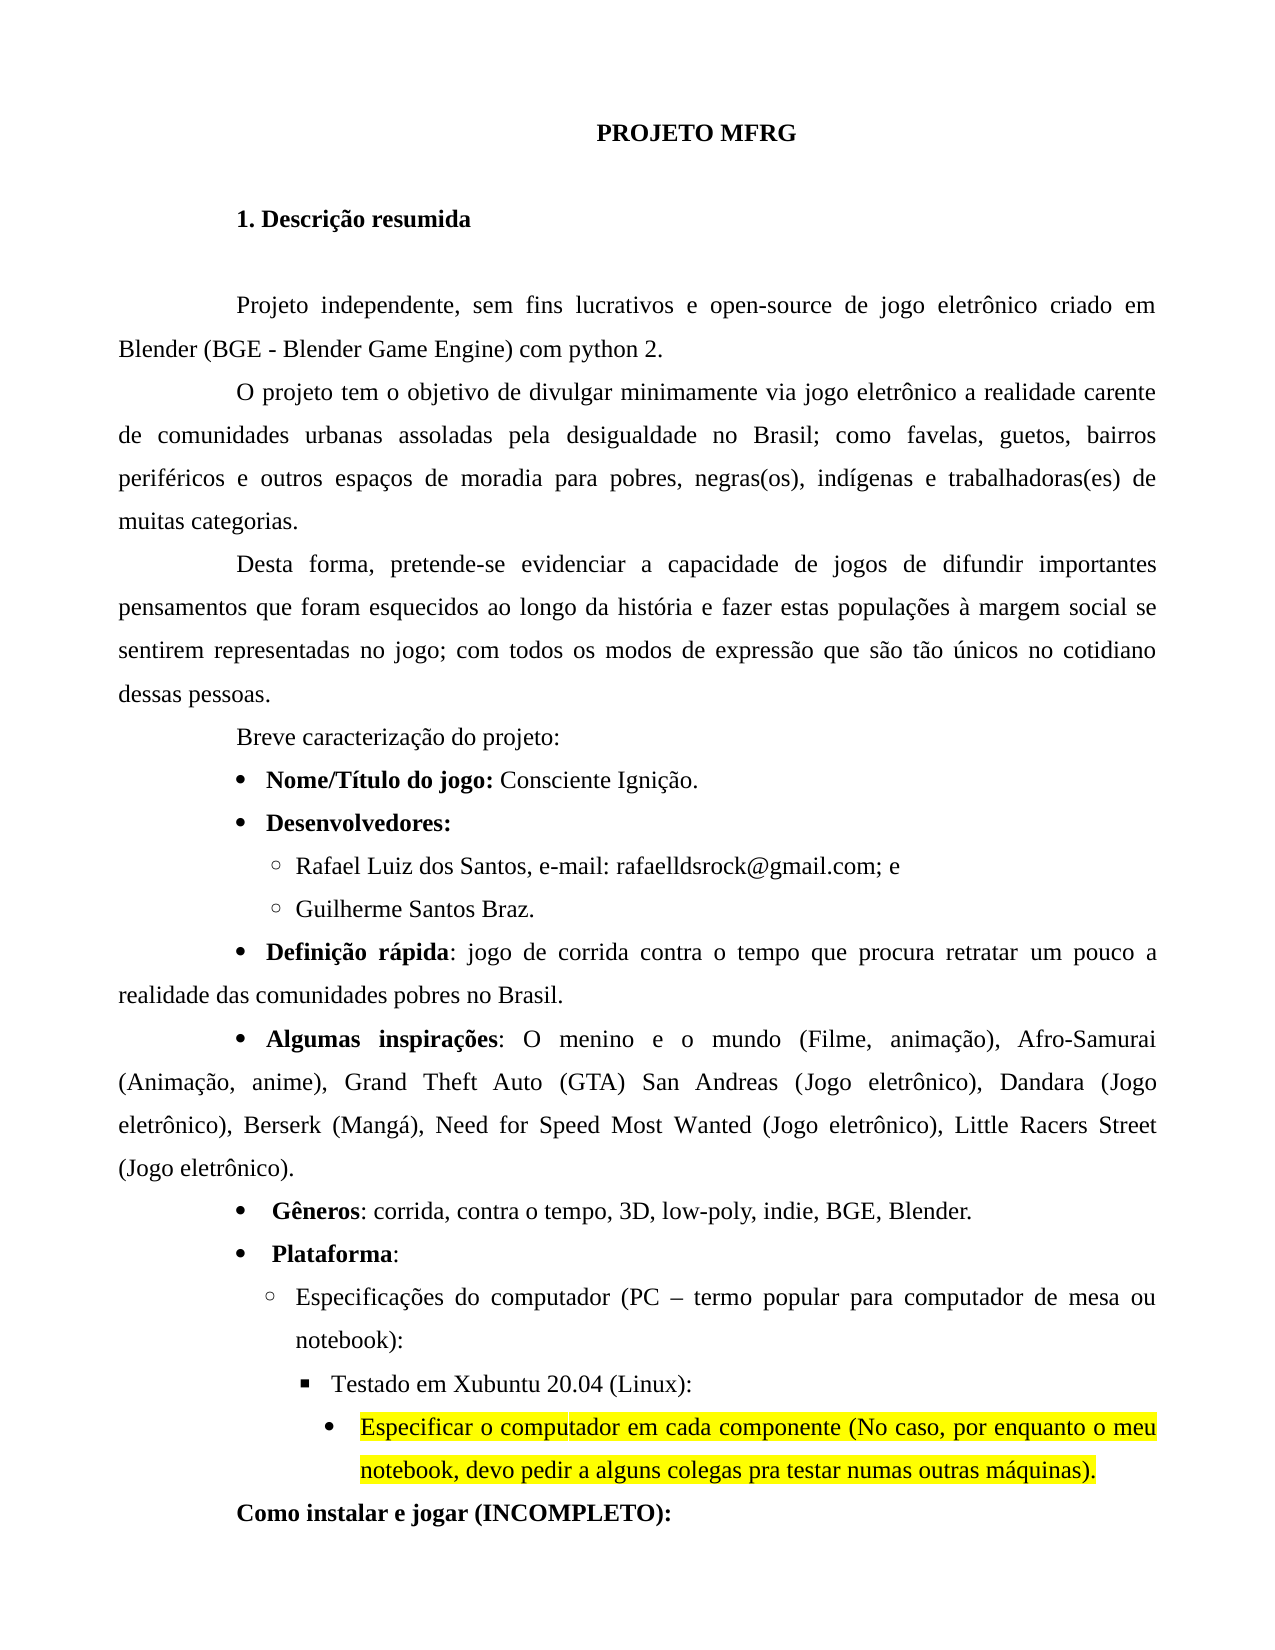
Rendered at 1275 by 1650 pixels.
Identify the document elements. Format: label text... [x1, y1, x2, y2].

list Algumas inspirações: O menino e o mundo (Filme, animação), Afro-Samurai (Animação, anime), Grand Theft Auto (GTA) San Andreas (Jogo eletrônico), Dandara (Jogo eletrônico), Berserk (Mangá), Need for Speed Most Wanted (Jogo eletrônico), Little Racers Street (Jogo eletrônico). [118, 1024, 1157, 1182]
text Desta forma, pretende-se evidenciar a capacidade de jogos de difundir importantes pensamentos que foram esquecidos ao longo da história e fazer estas populações à margem social se sentirem representadas no jogo; com todos os modos de expressão que são tão únicos no cotidiano dessas pessoas. [118, 549, 1157, 707]
list Especificar o computador em cada componente (No caso, por enquanto o meu notebook, devo pedir a alguns colegas pra testar numas outras máquinas). [325, 1412, 1157, 1484]
text PROJETO MFRG [118, 118, 1157, 147]
list Testado em Xubuntu 20.04 (Linux): [295, 1369, 1157, 1397]
list Especificações do computador (PC – termo popular para computador de mesa ou notebook): [260, 1282, 1157, 1354]
list Plataforma: [236, 1239, 1157, 1268]
text Breve caracterização do projeto: [118, 722, 1157, 751]
list Guilherme Santos Braz. [266, 894, 1157, 923]
list Rafael Luiz dos Santos, e-mail: rafaelldsrock@gmail.com; e [266, 851, 1157, 880]
text Projeto independente, sem fins lucrativos e open-source de jogo eletrônico criado em Blender (BGE - Blender Game Engine) com python 2. [118, 291, 1157, 362]
text O projeto tem o objetivo de divulgar minimamente via jogo eletrônico a realidade carente de comunidades urbanas assoladas pela desigualdade no Brasil; como favelas, guetos, bairros periféricos e outros espaços de moradia para pobres, negras(os), indígenas e trabalhadoras(es) de muitas categorias. [118, 377, 1157, 535]
text 1. Descrição resumida [118, 204, 1157, 233]
list Nome/Título do jogo: Consciente Ignição. [118, 765, 1157, 794]
text Como instalar e jogar (INCOMPLETO): [118, 1498, 1157, 1527]
list Definição rápida: jogo de corrida contra o tempo que procura retratar um pouco a realidade das comunidades pobres no Brasil. [118, 937, 1157, 1009]
list Gêneros: corrida, contra o tempo, 3D, low-poly, indie, BGE, Blender. [236, 1196, 1157, 1225]
list Desenvolvedores: [118, 808, 1157, 837]
